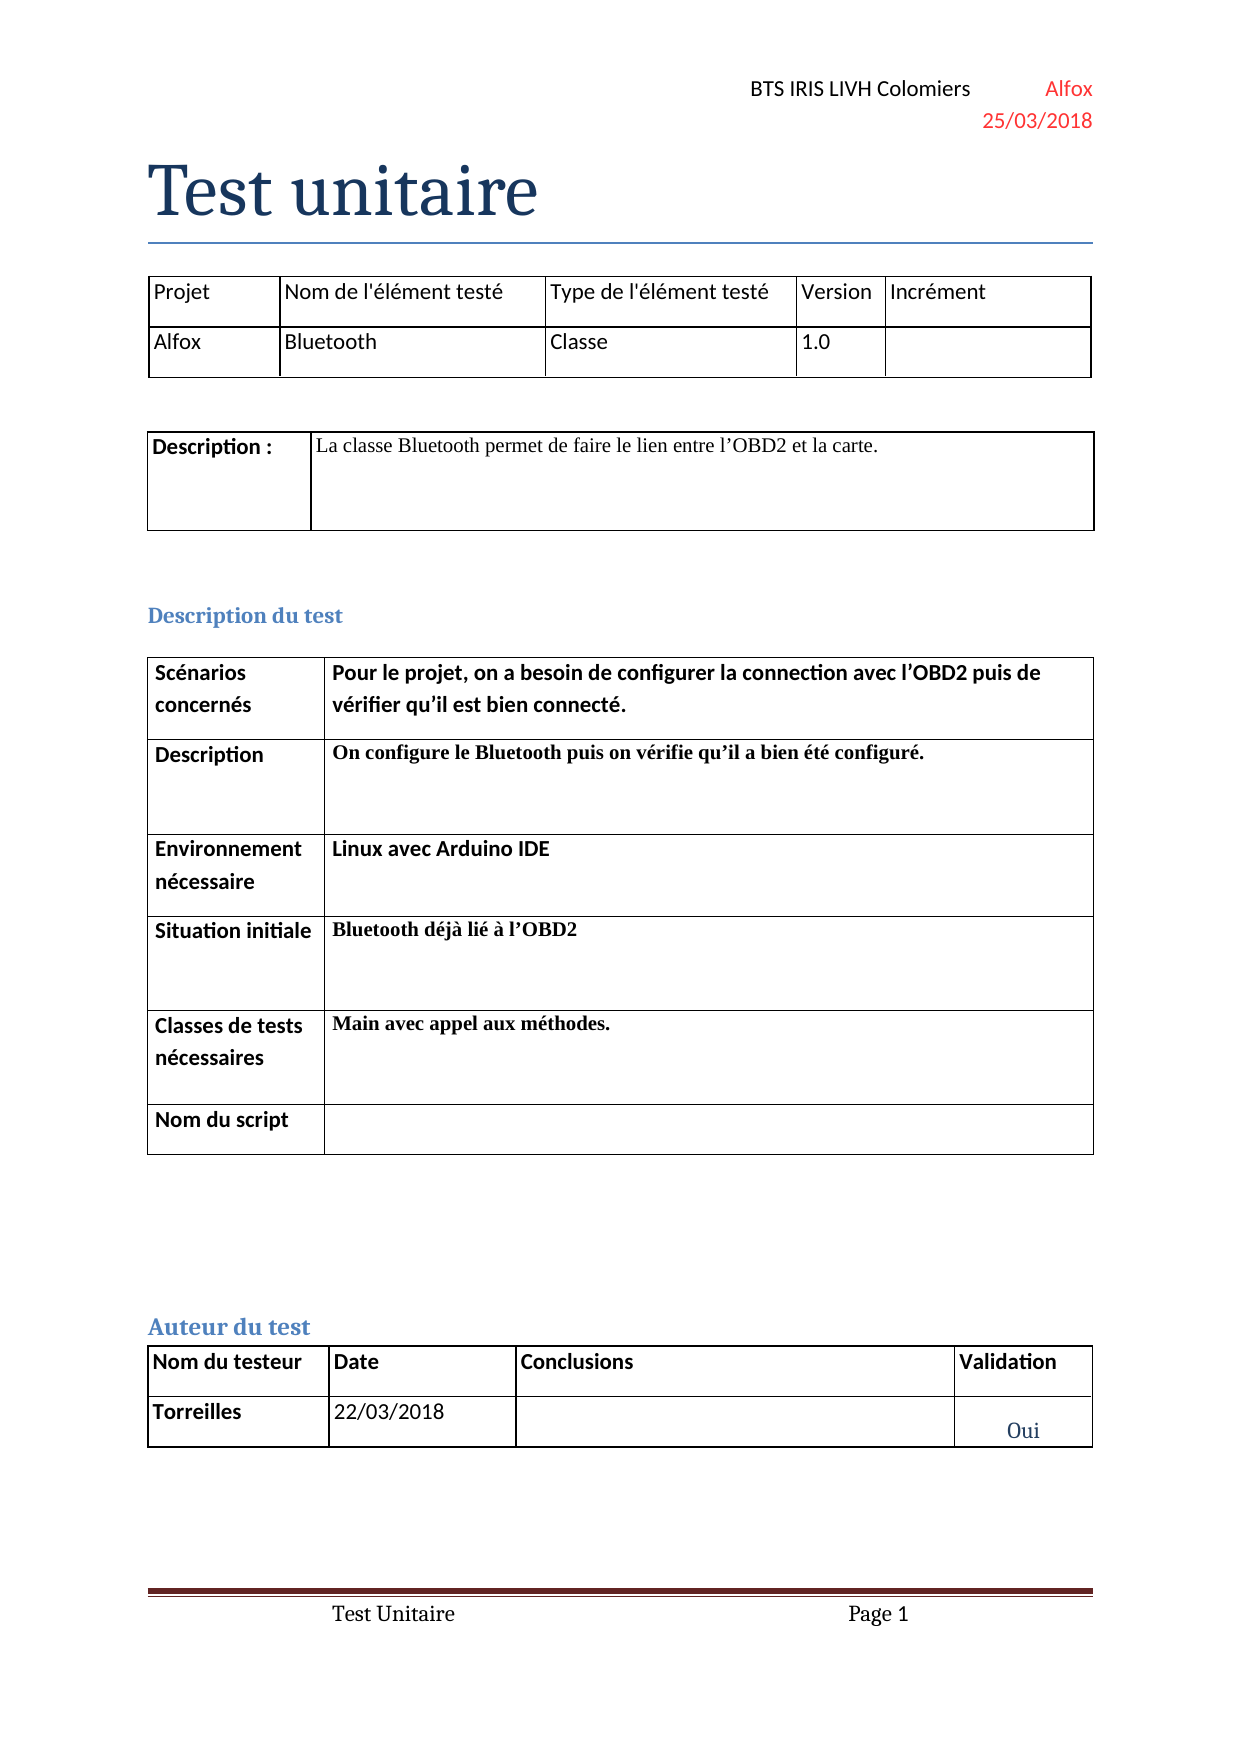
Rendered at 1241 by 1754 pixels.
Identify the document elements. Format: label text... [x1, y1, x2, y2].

table_cell [886, 328, 1090, 376]
table_cell Oui [955, 1396, 1092, 1446]
table_cell On configure le Bluetooth puis on vérifie qu’il a bien été configuré. [325, 740, 1093, 833]
subtitle Test unitaire [148, 148, 1093, 242]
table_cell Environnement nécessaire [148, 835, 324, 916]
table_header Version [797, 277, 885, 326]
table_header Description : [148, 433, 310, 530]
table_header Pour le projet, on a besoin de configurer la connection avec l’OBD2 puis de vérifier qu’il est bien connecté. [325, 658, 1093, 739]
table_cell Situation initiale [148, 917, 324, 1010]
table_cell Classes de tests nécessaires [148, 1011, 324, 1104]
table_cell [325, 1105, 1093, 1154]
table_header Projet [150, 277, 279, 326]
table_cell Torreilles [149, 1397, 328, 1446]
table_header Type de l'élément testé [546, 277, 796, 326]
table_cell [517, 1397, 954, 1446]
table_header La classe Bluetooth permet de faire le lien entre l’OBD2 et la carte. [312, 433, 1093, 530]
subtitle Description du test [148, 603, 1093, 629]
table_cell 1.0 [797, 328, 885, 376]
table_cell Linux avec Arduino IDE [325, 835, 1093, 916]
table_cell 22/03/2018 [330, 1397, 515, 1446]
table_cell Description [148, 740, 324, 833]
table_header Scénarios concernés [148, 658, 324, 739]
table_cell Bluetooth déjà lié à l’OBD2 [325, 917, 1093, 1010]
table_header Conclusions [517, 1347, 954, 1396]
table_cell Classe [546, 328, 796, 376]
table_header Nom de l'élément testé [281, 277, 545, 326]
subtitle Auteur du test [148, 1312, 1093, 1341]
table_cell Main avec appel aux méthodes. [325, 1011, 1093, 1104]
table_header Incrément [886, 277, 1090, 326]
table_cell Nom du script [148, 1105, 324, 1154]
table_header Validation [955, 1347, 1092, 1396]
table_header Nom du testeur [149, 1347, 328, 1396]
table_header Date [330, 1347, 515, 1396]
table_cell Alfox [150, 328, 279, 376]
table_cell Bluetooth [281, 328, 545, 376]
